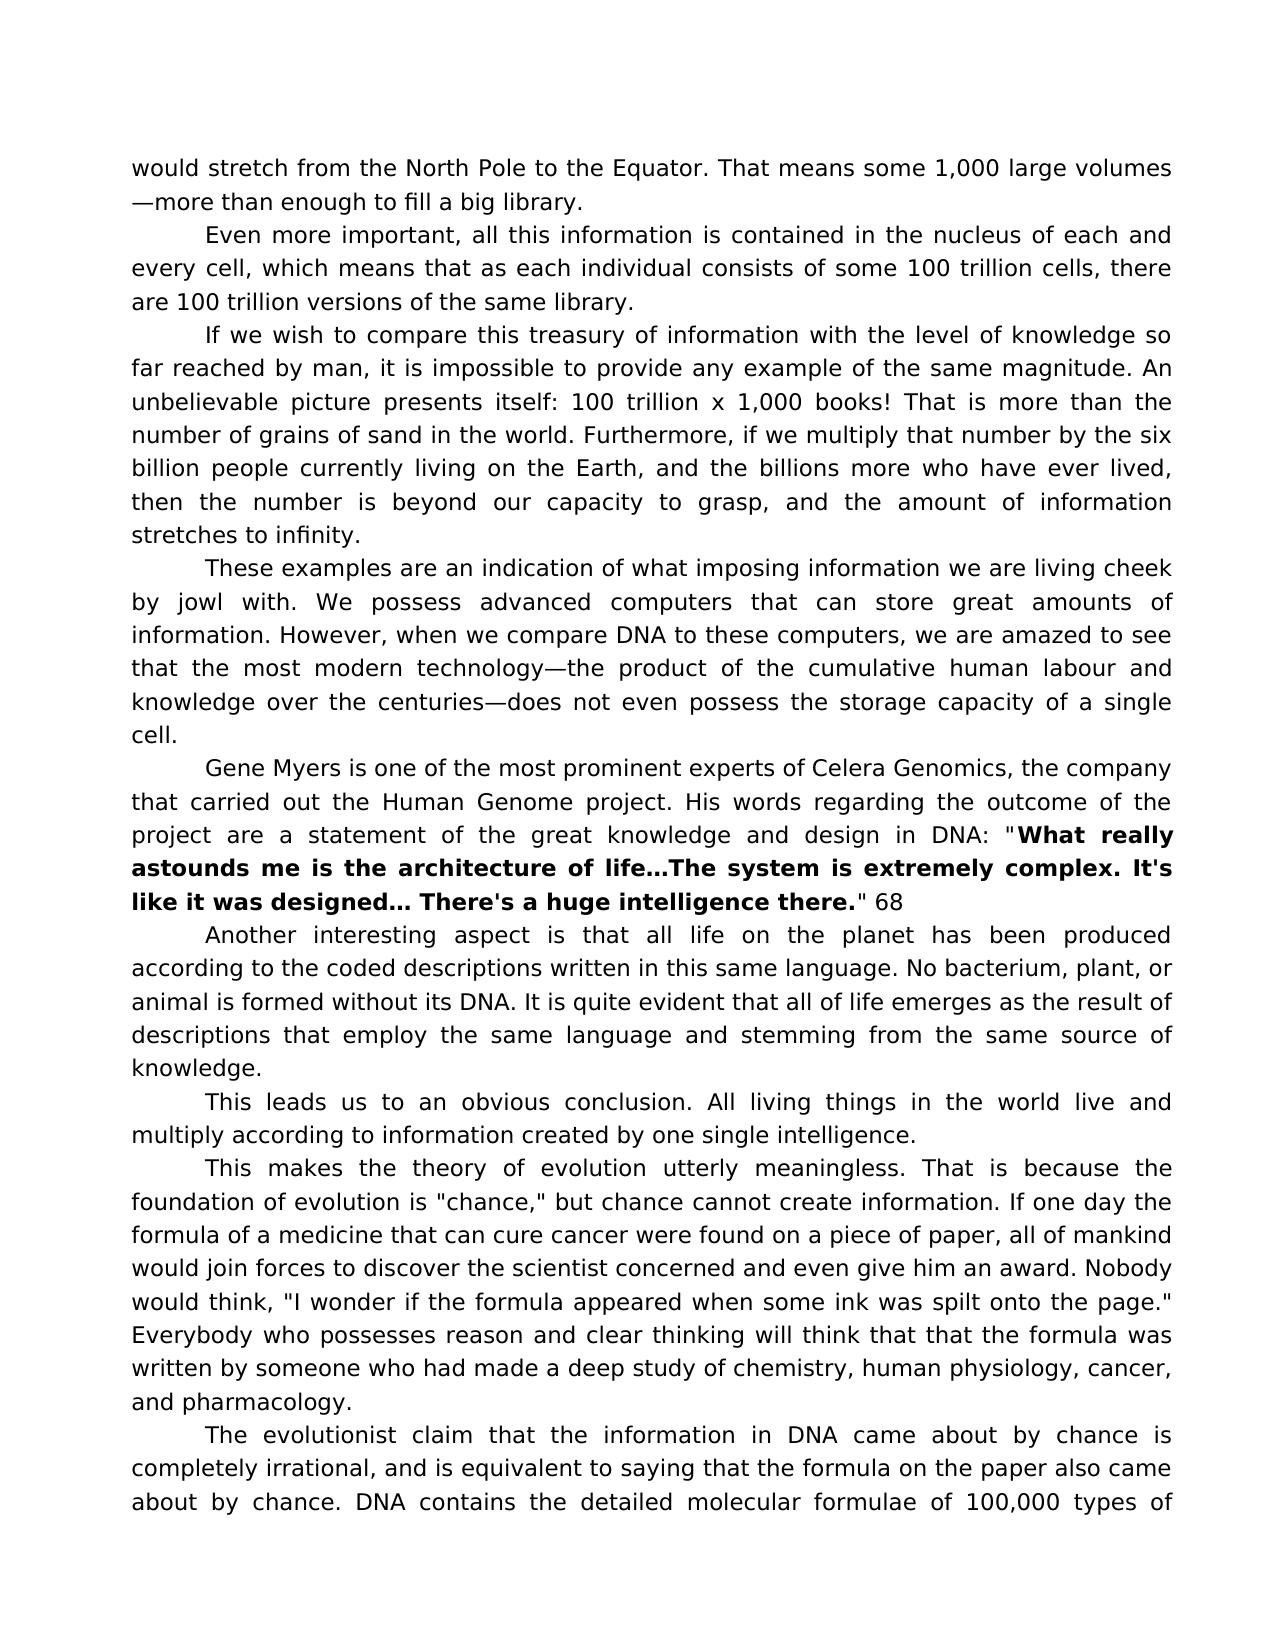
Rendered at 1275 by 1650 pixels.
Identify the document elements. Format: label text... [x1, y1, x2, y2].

text This makes the theory of evolution utterly meaningless. That is because the foundation of evolution is "chance," but chance cannot create information. If one day the formula of a medicine that can cure cancer were found on a piece of paper, all of mankind would join forces to discover the scientist concerned and even give him an award. Nobody would think, "I wonder if the formula appeared when some ink was spilt onto the page." Everybody who possesses reason and clear thinking will think that that the formula was written by someone who had made a deep study of chemistry, human physiology, cancer, and pharmacology. [131, 1150, 1174, 1417]
text would stretch from the North Pole to the Equator. That means some 1,000 large volumes—more than enough to fill a big library. [131, 150, 1174, 217]
text This leads us to an obvious conclusion. All living things in the world live and multiply according to information created by one single intelligence. [131, 1083, 1174, 1150]
text Even more important, all this information is contained in the nucleus of each and every cell, which means that as each individual consists of some 100 trillion cells, there are 100 trillion versions of the same library. [131, 217, 1174, 317]
text Gene Myers is one of the most prominent experts of Celera Genomics, the company that carried out the Human Genome project. His words regarding the outcome of the project are a statement of the great knowledge and design in DNA: "What really astounds me is the architecture of life…The system is extremely complex. It's like it was designed… There's a huge intelligence there." 68 [131, 750, 1174, 917]
text If we wish to compare this treasury of information with the level of knowledge so far reached by man, it is impossible to provide any example of the same magnitude. An unbelievable picture presents itself: 100 trillion x 1,000 books! That is more than the number of grains of sand in the world. Furthermore, if we multiply that number by the six billion people currently living on the Earth, and the billions more who have ever lived, then the number is beyond our capacity to grasp, and the amount of information stretches to infinity. [131, 317, 1174, 550]
text These examples are an indication of what imposing information we are living cheek by jowl with. We possess advanced computers that can store great amounts of information. However, when we compare DNA to these computers, we are amazed to see that the most modern technology—the product of the cumulative human labour and knowledge over the centuries—does not even possess the storage capacity of a single cell. [131, 550, 1174, 750]
text The evolutionist claim that the information in DNA came about by chance is completely irrational, and is equivalent to saying that the formula on the paper also came about by chance. DNA contains the detailed molecular formulae of 100,000 types of [131, 1417, 1174, 1517]
text Another interesting aspect is that all life on the planet has been produced according to the coded descriptions written in this same language. No bacterium, plant, or animal is formed without its DNA. It is quite evident that all of life emerges as the result of descriptions that employ the same language and stemming from the same source of knowledge. [131, 917, 1174, 1083]
